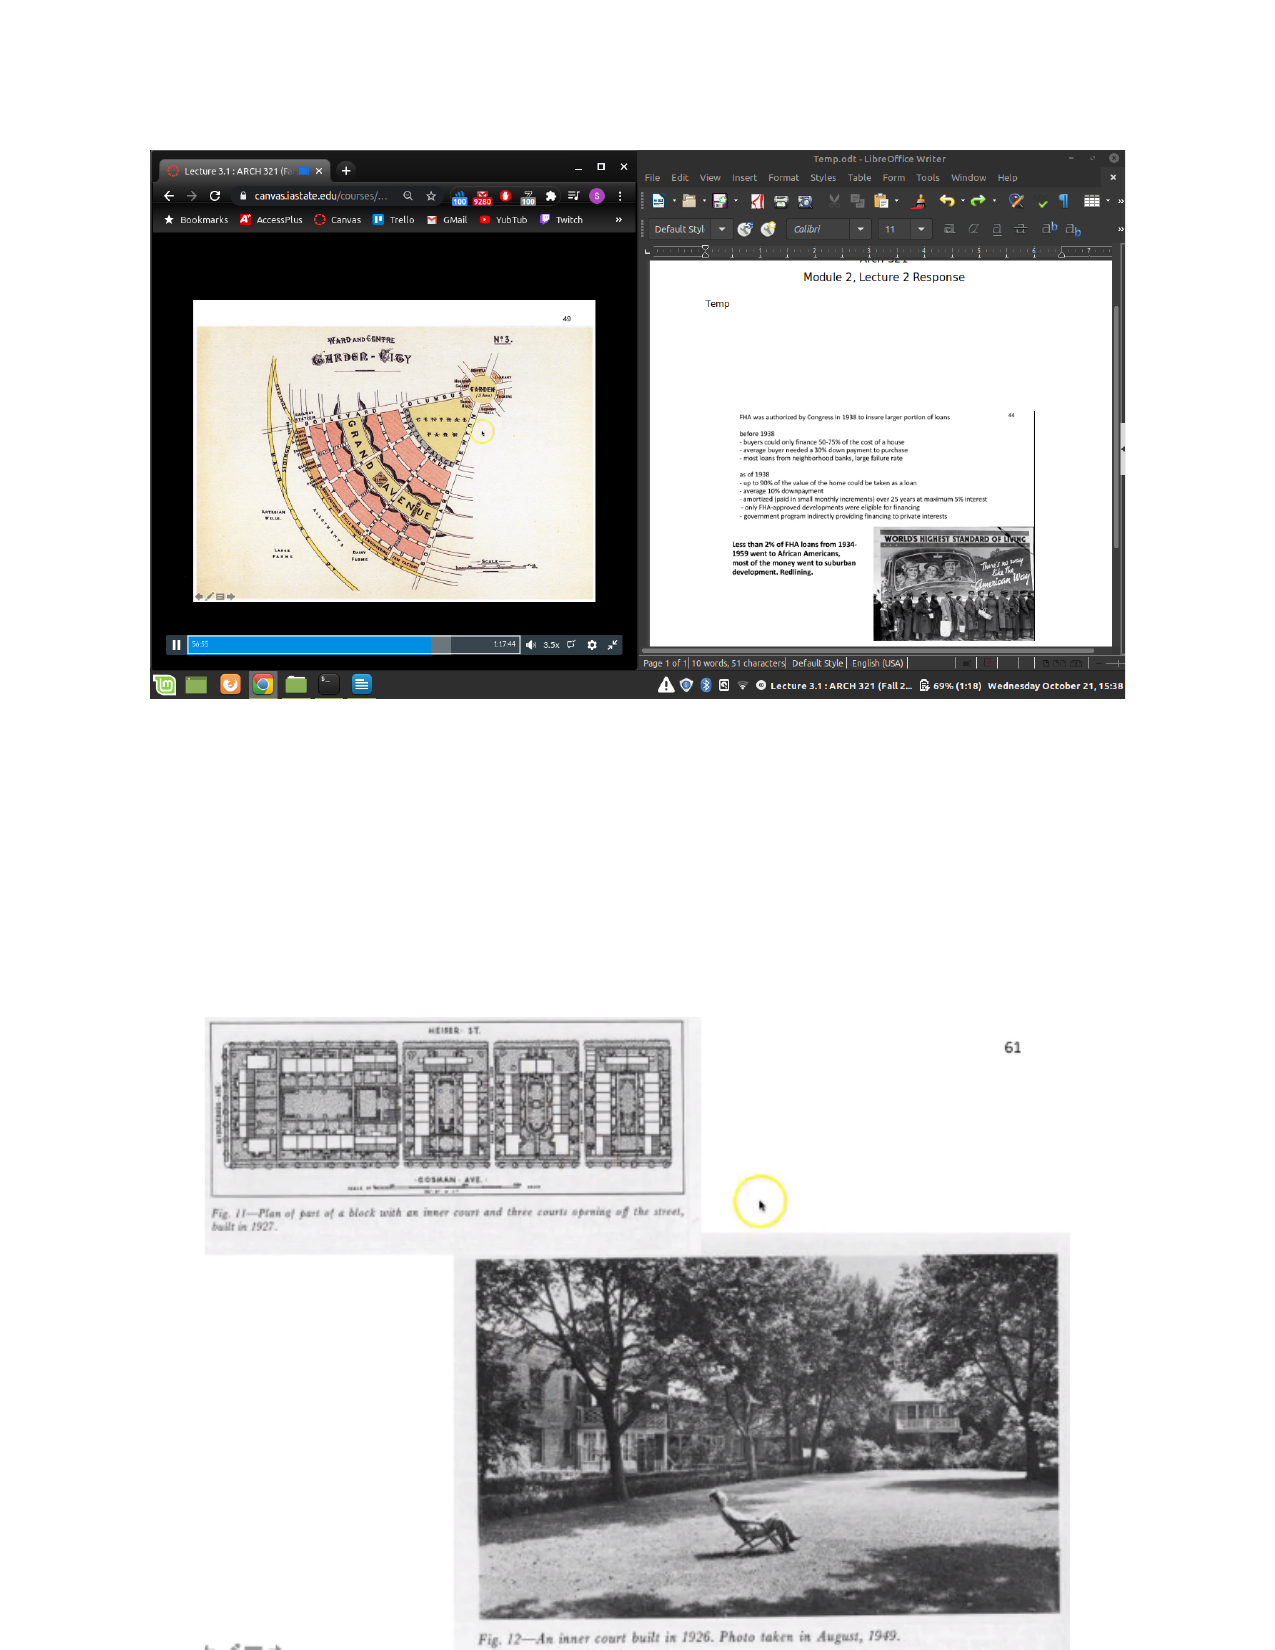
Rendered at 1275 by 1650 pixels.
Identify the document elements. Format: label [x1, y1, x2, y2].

picture [204, 1017, 1071, 1650]
picture [150, 150, 1125, 699]
